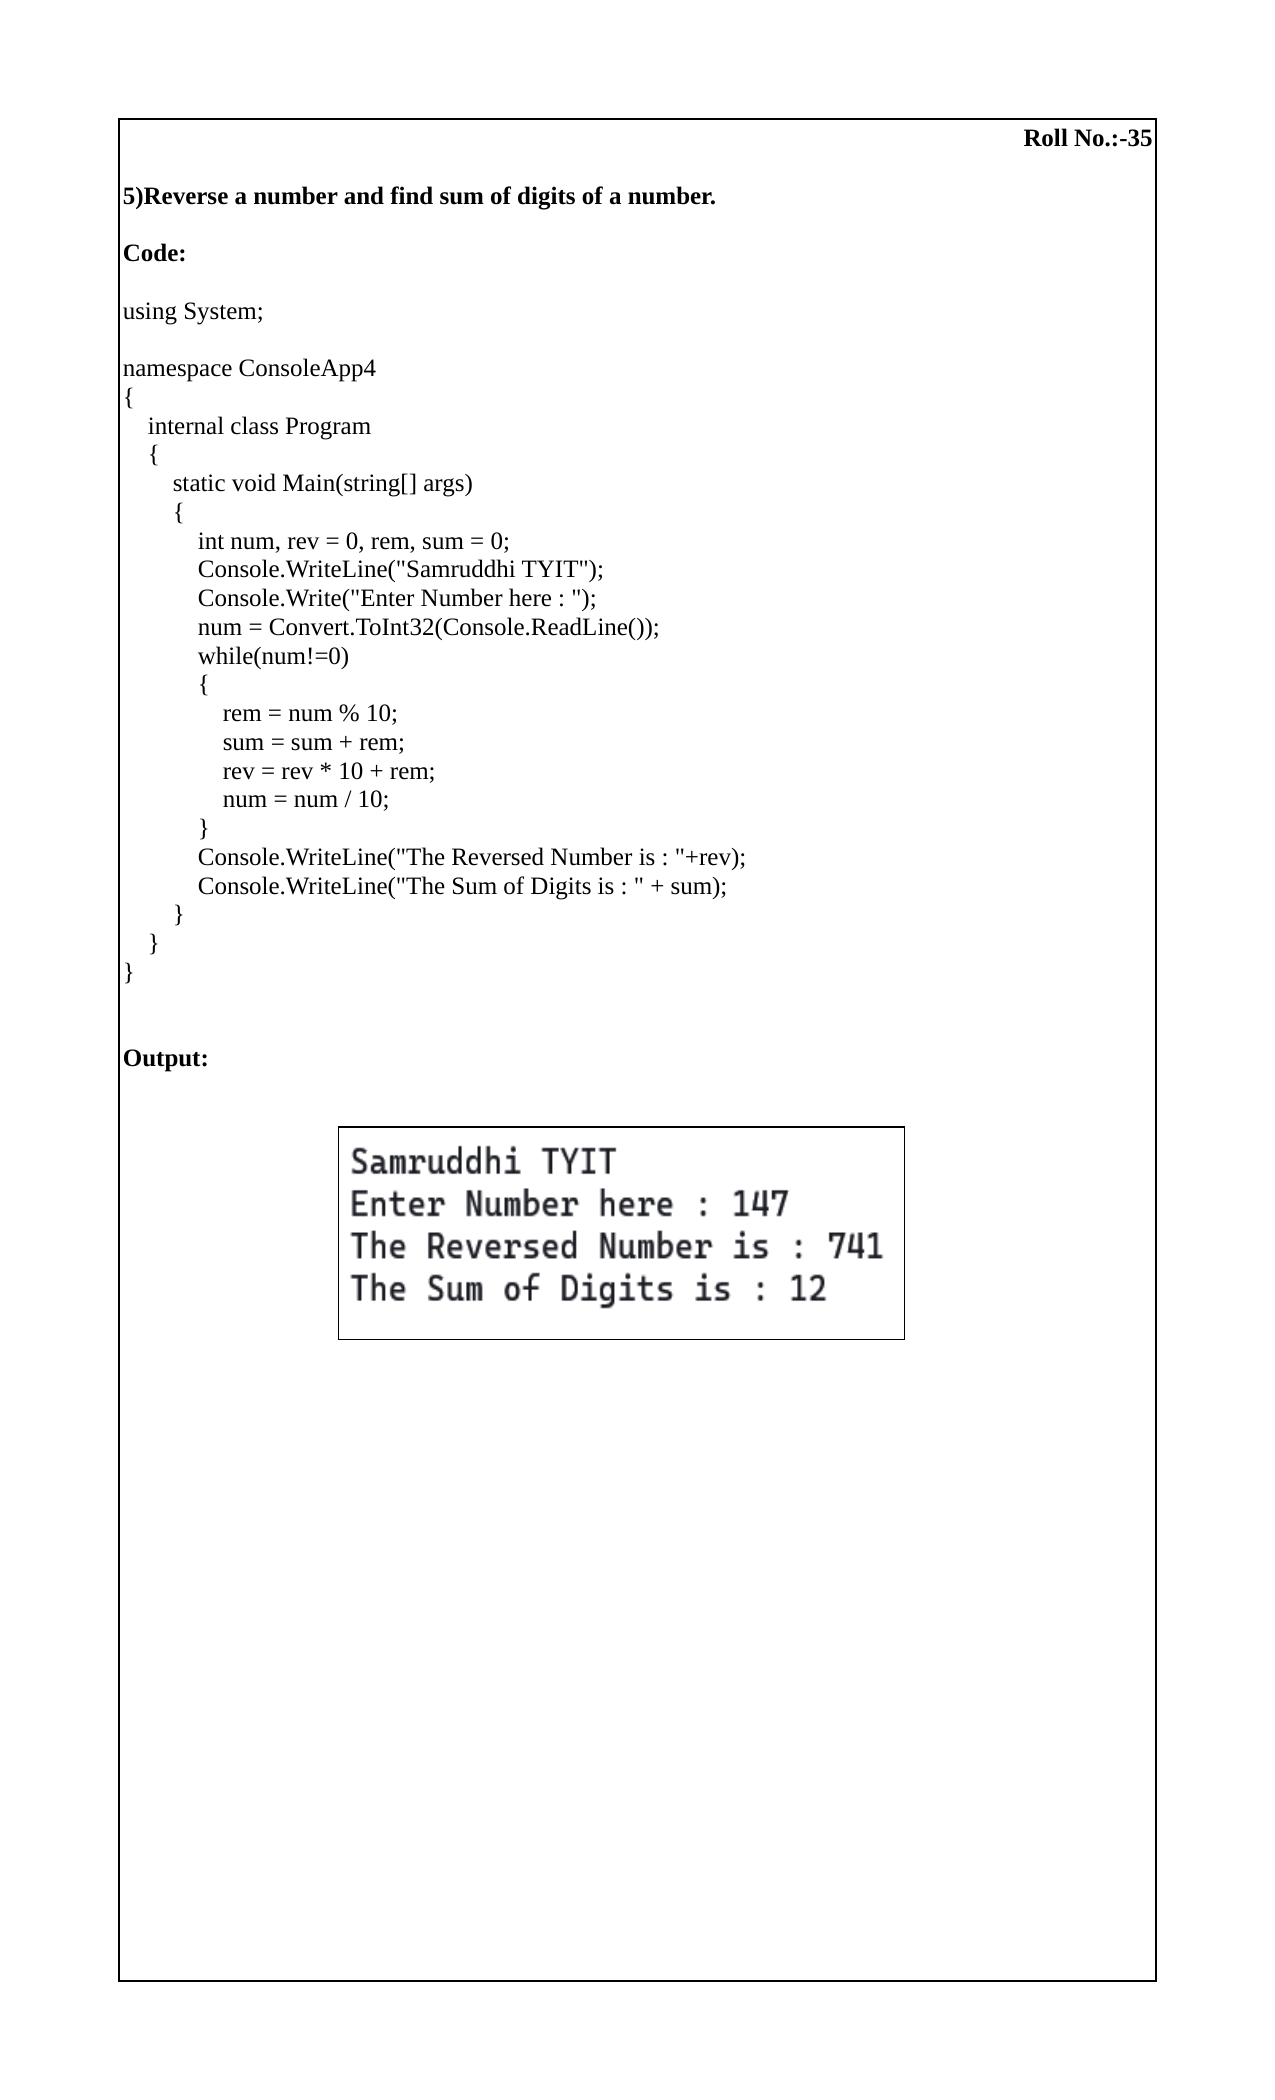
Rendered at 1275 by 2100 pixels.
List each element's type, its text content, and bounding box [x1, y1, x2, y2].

text { [123, 439, 1152, 468]
text static void Main(string[] args) [123, 468, 1152, 497]
text rev = rev * 10 + rem; [123, 756, 1152, 784]
text Console.WriteLine("The Reversed Number is : "+rev); [123, 842, 1152, 871]
text } [123, 813, 1152, 842]
text sum = sum + rem; [123, 727, 1152, 756]
text num = Convert.ToInt32(Console.ReadLine()); [123, 612, 1152, 641]
text 5)Reverse a number and find sum of digits of a number. [123, 181, 1152, 209]
text int num, rev = 0, rem, sum = 0; [123, 526, 1152, 554]
text } [123, 957, 1152, 986]
text } [123, 899, 1152, 928]
text namespace ConsoleApp4 [123, 353, 1152, 382]
text Console.WriteLine("The Sum of Digits is : " + sum); [123, 871, 1152, 899]
text { [123, 669, 1152, 698]
text { [123, 497, 1152, 526]
picture [342, 1130, 901, 1336]
text using System; [123, 296, 1152, 324]
text rem = num % 10; [123, 698, 1152, 727]
text } [123, 928, 1152, 957]
text internal class Program [123, 411, 1152, 439]
text Console.Write("Enter Number here : "); [123, 583, 1152, 612]
text { [123, 382, 1152, 411]
text num = num / 10; [123, 784, 1152, 813]
text Output: [123, 1043, 1152, 1072]
text Code: [123, 238, 1152, 267]
text Console.WriteLine("Samruddhi TYIT"); [123, 554, 1152, 583]
text while(num!=0) [123, 641, 1152, 669]
